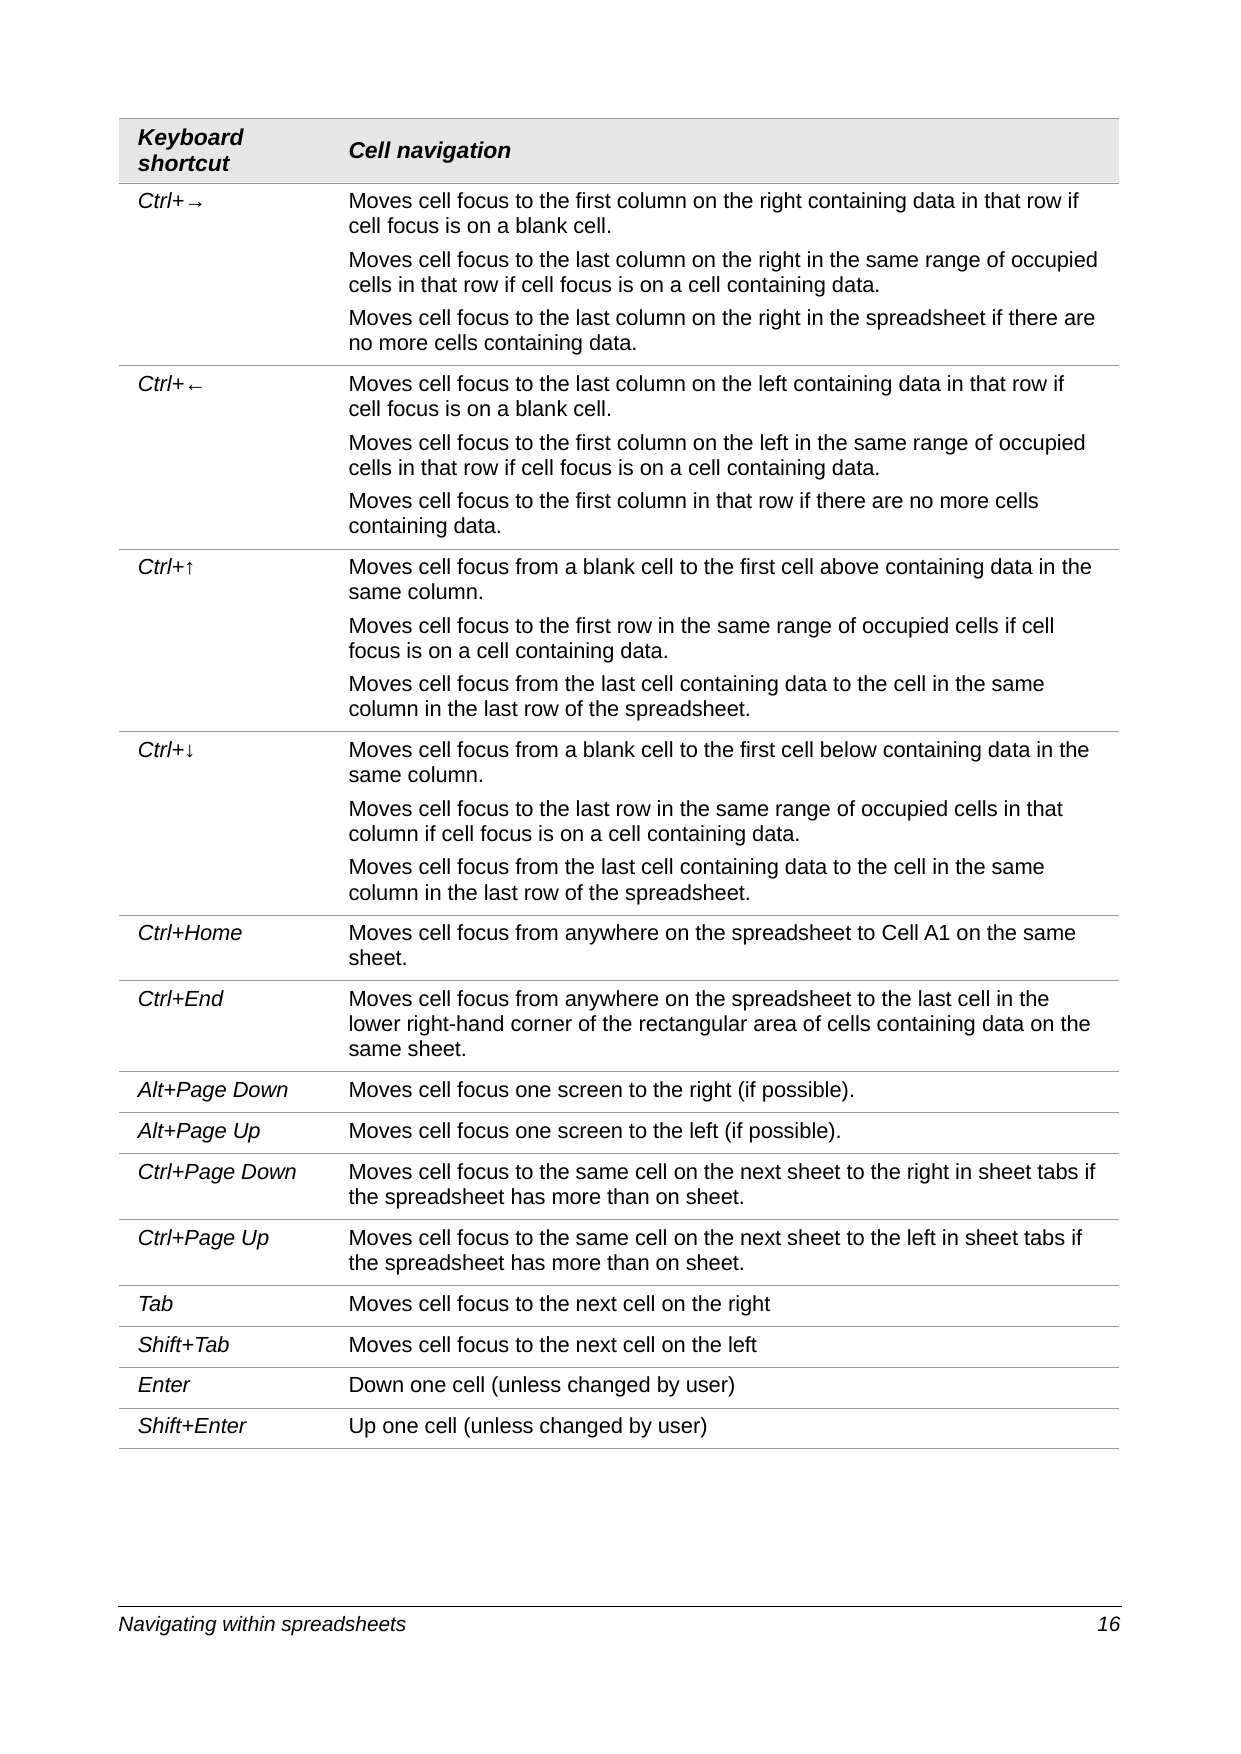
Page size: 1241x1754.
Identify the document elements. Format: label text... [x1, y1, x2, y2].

table_cell Ctrl+→ [119, 184, 330, 365]
table_header Keyboard shortcut [119, 119, 330, 182]
table_cell Ctrl+↓ [119, 732, 330, 914]
table_cell Enter [119, 1368, 330, 1407]
table_cell Moves cell focus to the next cell on the left [330, 1327, 1119, 1367]
table_cell Moves cell focus one screen to the right (if possible). [330, 1072, 1119, 1112]
table_cell Moves cell focus from a blank cell to the first cell below containing data in the same column. Moves cell focus to the last row in the same range of occupied cells in that column if cell focus is on a cell containing data. Moves cell focus from the last cell containing data to the cell in the same column in the last row of the spreadsheet. [330, 732, 1119, 914]
table_cell Down one cell (unless changed by user) [330, 1368, 1119, 1407]
table_cell Moves cell focus from a blank cell to the first cell above containing data in the same column. Moves cell focus to the first row in the same range of occupied cells if cell focus is on a cell containing data. Moves cell focus from the last cell containing data to the cell in the same column in the last row of the spreadsheet. [330, 550, 1119, 731]
table_cell Moves cell focus one screen to the left (if possible). [330, 1113, 1119, 1153]
table_cell Moves cell focus to the first column on the right containing data in that row if cell focus is on a blank cell. Moves cell focus to the last column on the right in the same range of occupied cells in that row if cell focus is on a cell containing data. Moves cell focus to the last column on the right in the spreadsheet if there are no more cells containing data. [330, 184, 1119, 365]
table_cell Tab [119, 1286, 330, 1326]
table_cell Shift+Tab [119, 1327, 330, 1367]
table_cell Moves cell focus from anywhere on the spreadsheet to the last cell in the lower right-hand corner of the rectangular area of cells containing data on the same sheet. [330, 981, 1119, 1071]
table_cell Ctrl+End [119, 981, 330, 1071]
table_cell Moves cell focus to the same cell on the next sheet to the right in sheet tabs if the spreadsheet has more than on sheet. [330, 1154, 1119, 1219]
table_cell Alt+Page Up [119, 1113, 330, 1153]
table_header Cell navigation [330, 119, 1119, 182]
table_cell Ctrl+Page Down [119, 1154, 330, 1219]
table_cell Moves cell focus to the same cell on the next sheet to the left in sheet tabs if the spreadsheet has more than on sheet. [330, 1220, 1119, 1285]
table_cell Alt+Page Down [119, 1072, 330, 1112]
table_cell Ctrl+← [119, 366, 330, 548]
table_cell Ctrl+↑ [119, 550, 330, 731]
table_cell Shift+Enter [119, 1409, 330, 1448]
table_cell Ctrl+Home [119, 916, 330, 980]
table_cell Moves cell focus to the next cell on the right [330, 1286, 1119, 1326]
table_cell Ctrl+Page Up [119, 1220, 330, 1285]
table_cell Moves cell focus to the last column on the left containing data in that row if cell focus is on a blank cell. Moves cell focus to the first column on the left in the same range of occupied cells in that row if cell focus is on a cell containing data. Moves cell focus to the first column in that row if there are no more cells containing data. [330, 366, 1119, 548]
table_cell Moves cell focus from anywhere on the spreadsheet to Cell A1 on the same sheet. [330, 916, 1119, 980]
table_cell Up one cell (unless changed by user) [330, 1409, 1119, 1448]
